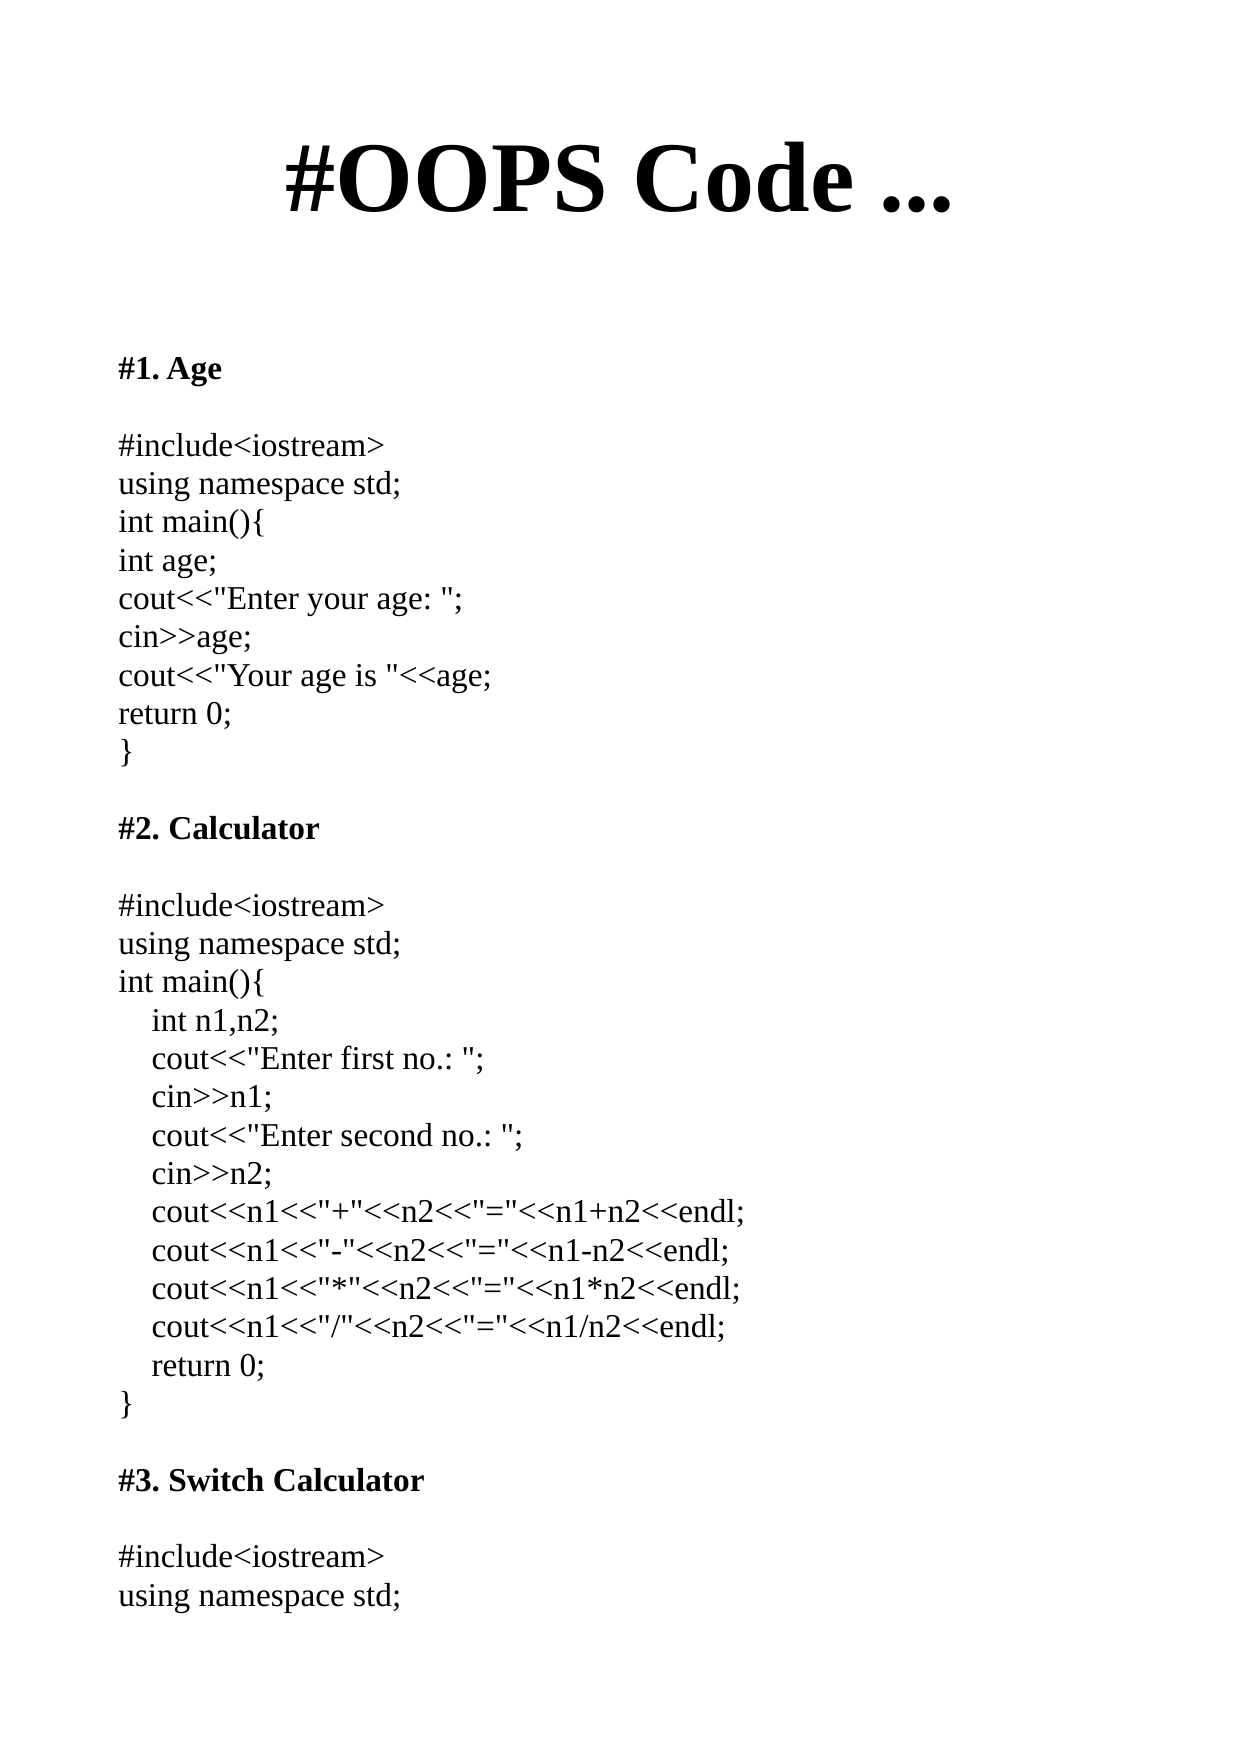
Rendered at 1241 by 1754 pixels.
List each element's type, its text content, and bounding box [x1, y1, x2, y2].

text #2. Calculator [118, 808, 1122, 846]
text cout<<n1<<"-"<<n2<<"="<<n1-n2<<endl; [118, 1230, 1122, 1268]
text #OOPS Code ... [118, 118, 1122, 233]
text int main(){ [118, 501, 1122, 540]
text cout<<"Your age is "<<age; [118, 655, 1122, 693]
text #include<iostream> [118, 885, 1122, 923]
text cin>>n2; [118, 1153, 1122, 1191]
text } [118, 731, 1122, 770]
text #include<iostream> [118, 425, 1122, 463]
text cout<<"Enter second no.: "; [118, 1115, 1122, 1153]
text return 0; [118, 1345, 1122, 1383]
text using namespace std; [118, 923, 1122, 961]
text cout<<n1<<"+"<<n2<<"="<<n1+n2<<endl; [118, 1191, 1122, 1230]
text cin>>n1; [118, 1076, 1122, 1115]
text int age; [118, 540, 1122, 578]
text int n1,n2; [118, 1000, 1122, 1038]
text int main(){ [118, 961, 1122, 1000]
text cout<<n1<<"/"<<n2<<"="<<n1/n2<<endl; [118, 1306, 1122, 1345]
text cin>>age; [118, 616, 1122, 655]
text #3. Switch Calculator [118, 1460, 1122, 1498]
text cout<<"Enter first no.: "; [118, 1038, 1122, 1076]
text #1. Age [118, 348, 1122, 386]
text } [118, 1383, 1122, 1421]
text #include<iostream> [118, 1536, 1122, 1575]
text return 0; [118, 693, 1122, 731]
text using namespace std; [118, 463, 1122, 501]
text cout<<"Enter your age: "; [118, 578, 1122, 616]
text cout<<n1<<"*"<<n2<<"="<<n1*n2<<endl; [118, 1268, 1122, 1306]
text using namespace std; [118, 1575, 1122, 1613]
